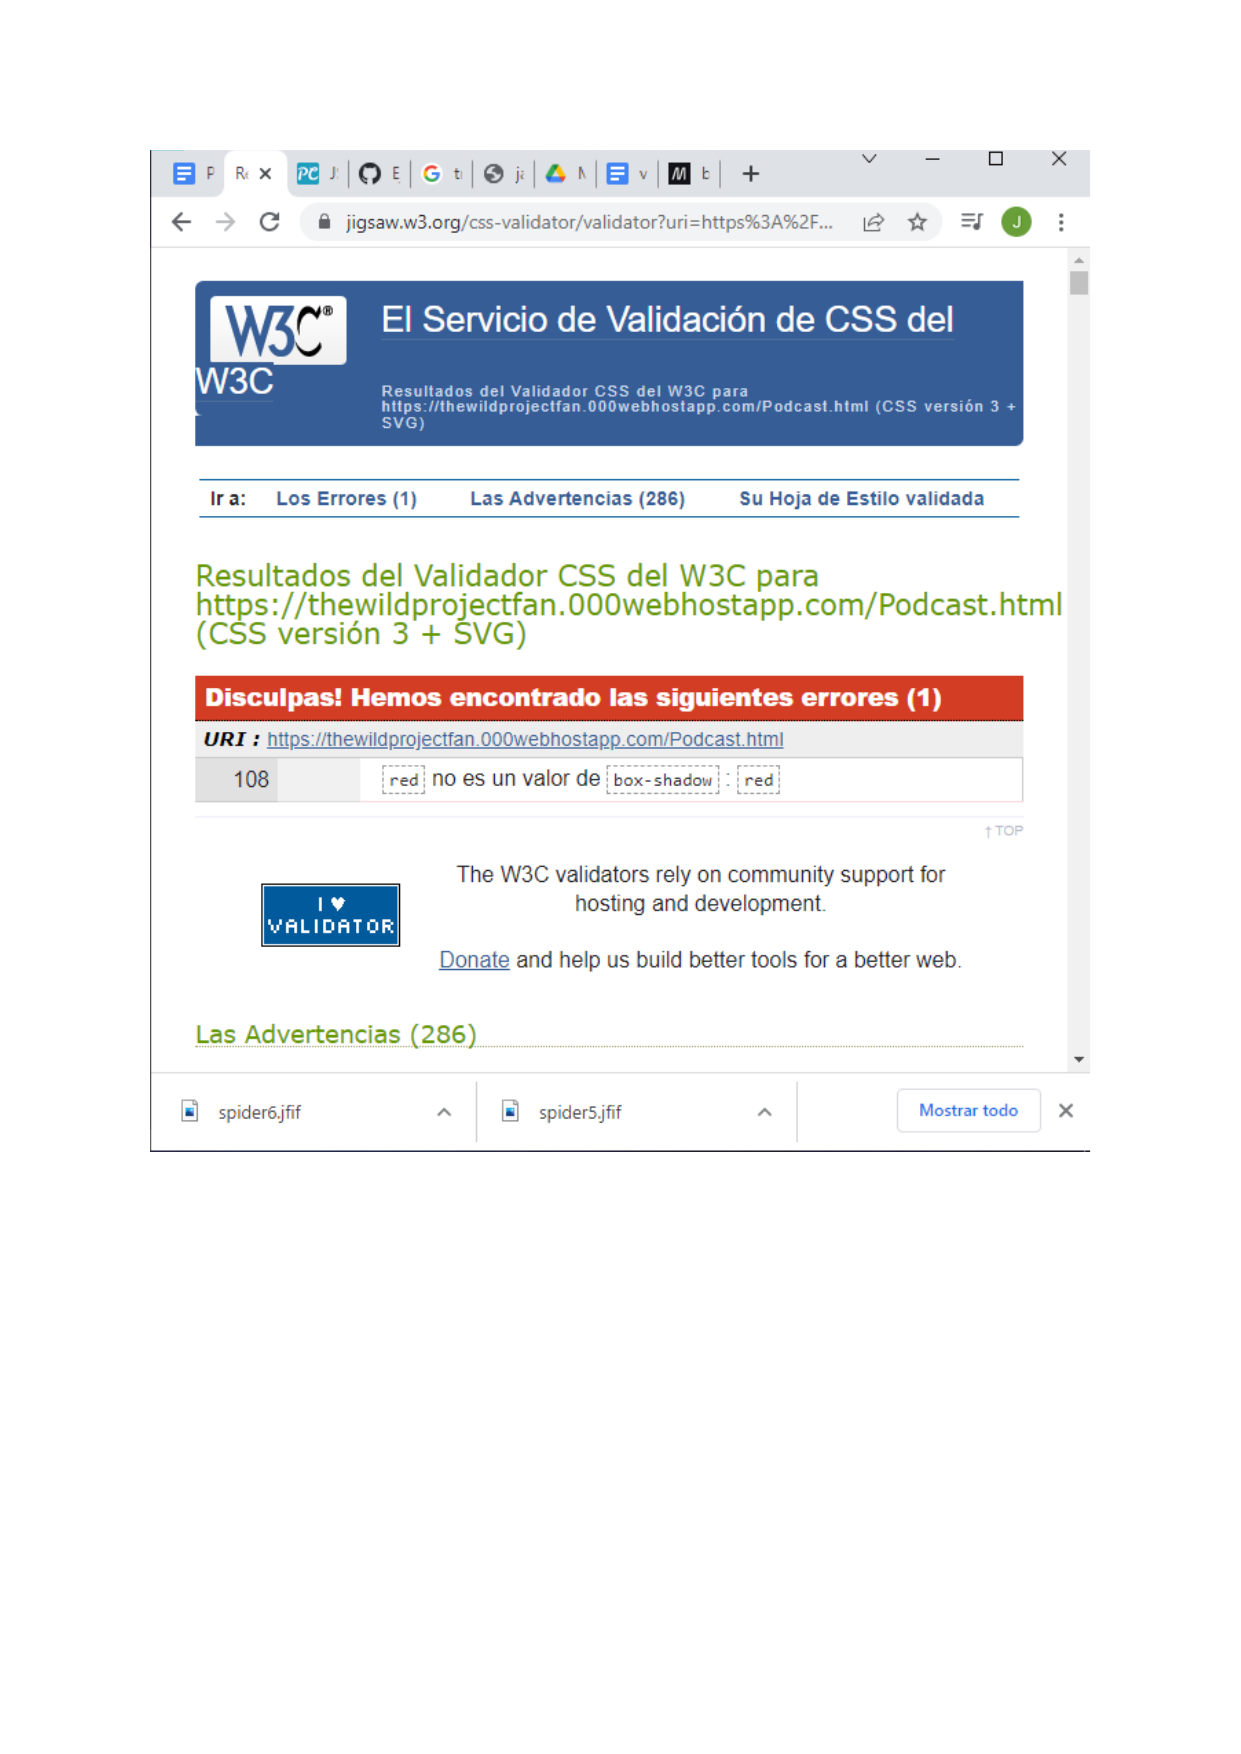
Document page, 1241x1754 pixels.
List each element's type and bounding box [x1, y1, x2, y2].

picture [150, 150, 1091, 1152]
